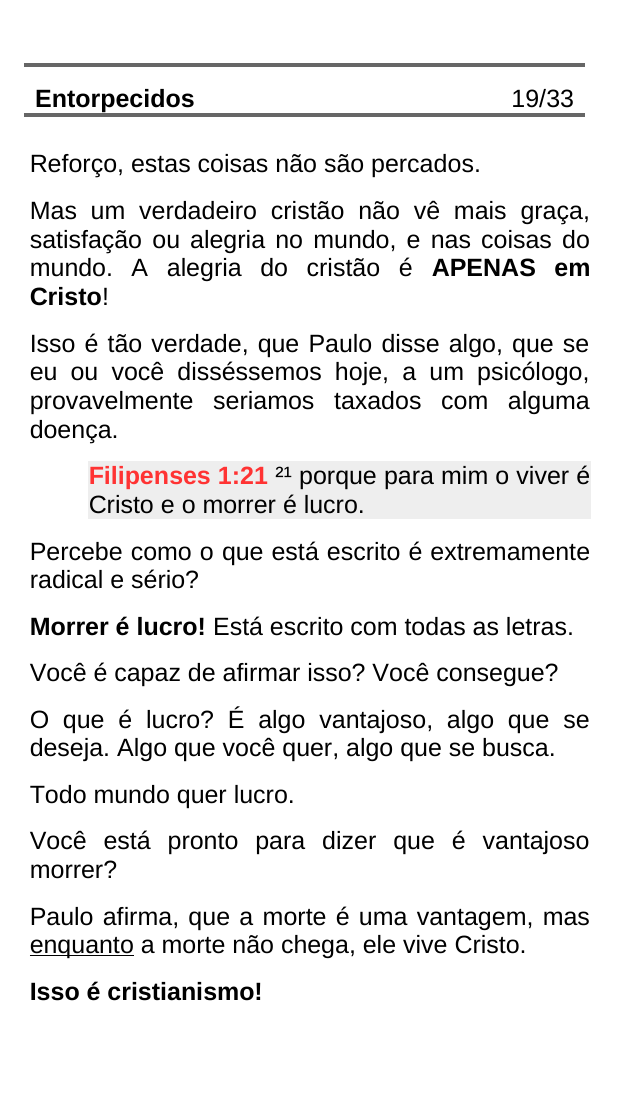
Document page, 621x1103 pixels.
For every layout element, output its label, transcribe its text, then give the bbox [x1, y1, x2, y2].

text Percebe como o que está escrito é extremamente radical e sério? [29, 537, 591, 594]
list Filipenses 1:21 ²¹ porque para mim o viver é Cristo e o morrer é lucro. [88, 461, 591, 519]
text Isso é tão verdade, que Paulo disse algo, que se eu ou você disséssemos hoje, a um psicólogo, provavelmente seriamos taxados com alguma doença. [29, 329, 591, 444]
text Mas um verdadeiro cristão não vê mais graça, satisfação ou alegria no mundo, e nas coisas do mundo. A alegria do cristão é APENAS em Cristo! [29, 196, 591, 311]
text Você está pronto para dizer que é vantajoso morrer? [29, 826, 591, 884]
text Reforço, estas coisas não são percados. [29, 149, 591, 178]
text Morrer é lucro! Está escrito com todas as letras. [29, 612, 591, 641]
text Você é capaz de afirmar isso? Você consegue? [29, 658, 591, 687]
text Paulo afirma, que a morte é uma vantagem, mas enquanto a morte não chega, ele vive Cristo. [29, 902, 591, 959]
text Isso é cristianismo! [29, 977, 591, 1006]
text O que é lucro? É algo vantajoso, algo que se deseja. Algo que você quer, algo que se busca. [29, 705, 591, 762]
text Todo mundo quer lucro. [29, 780, 591, 809]
